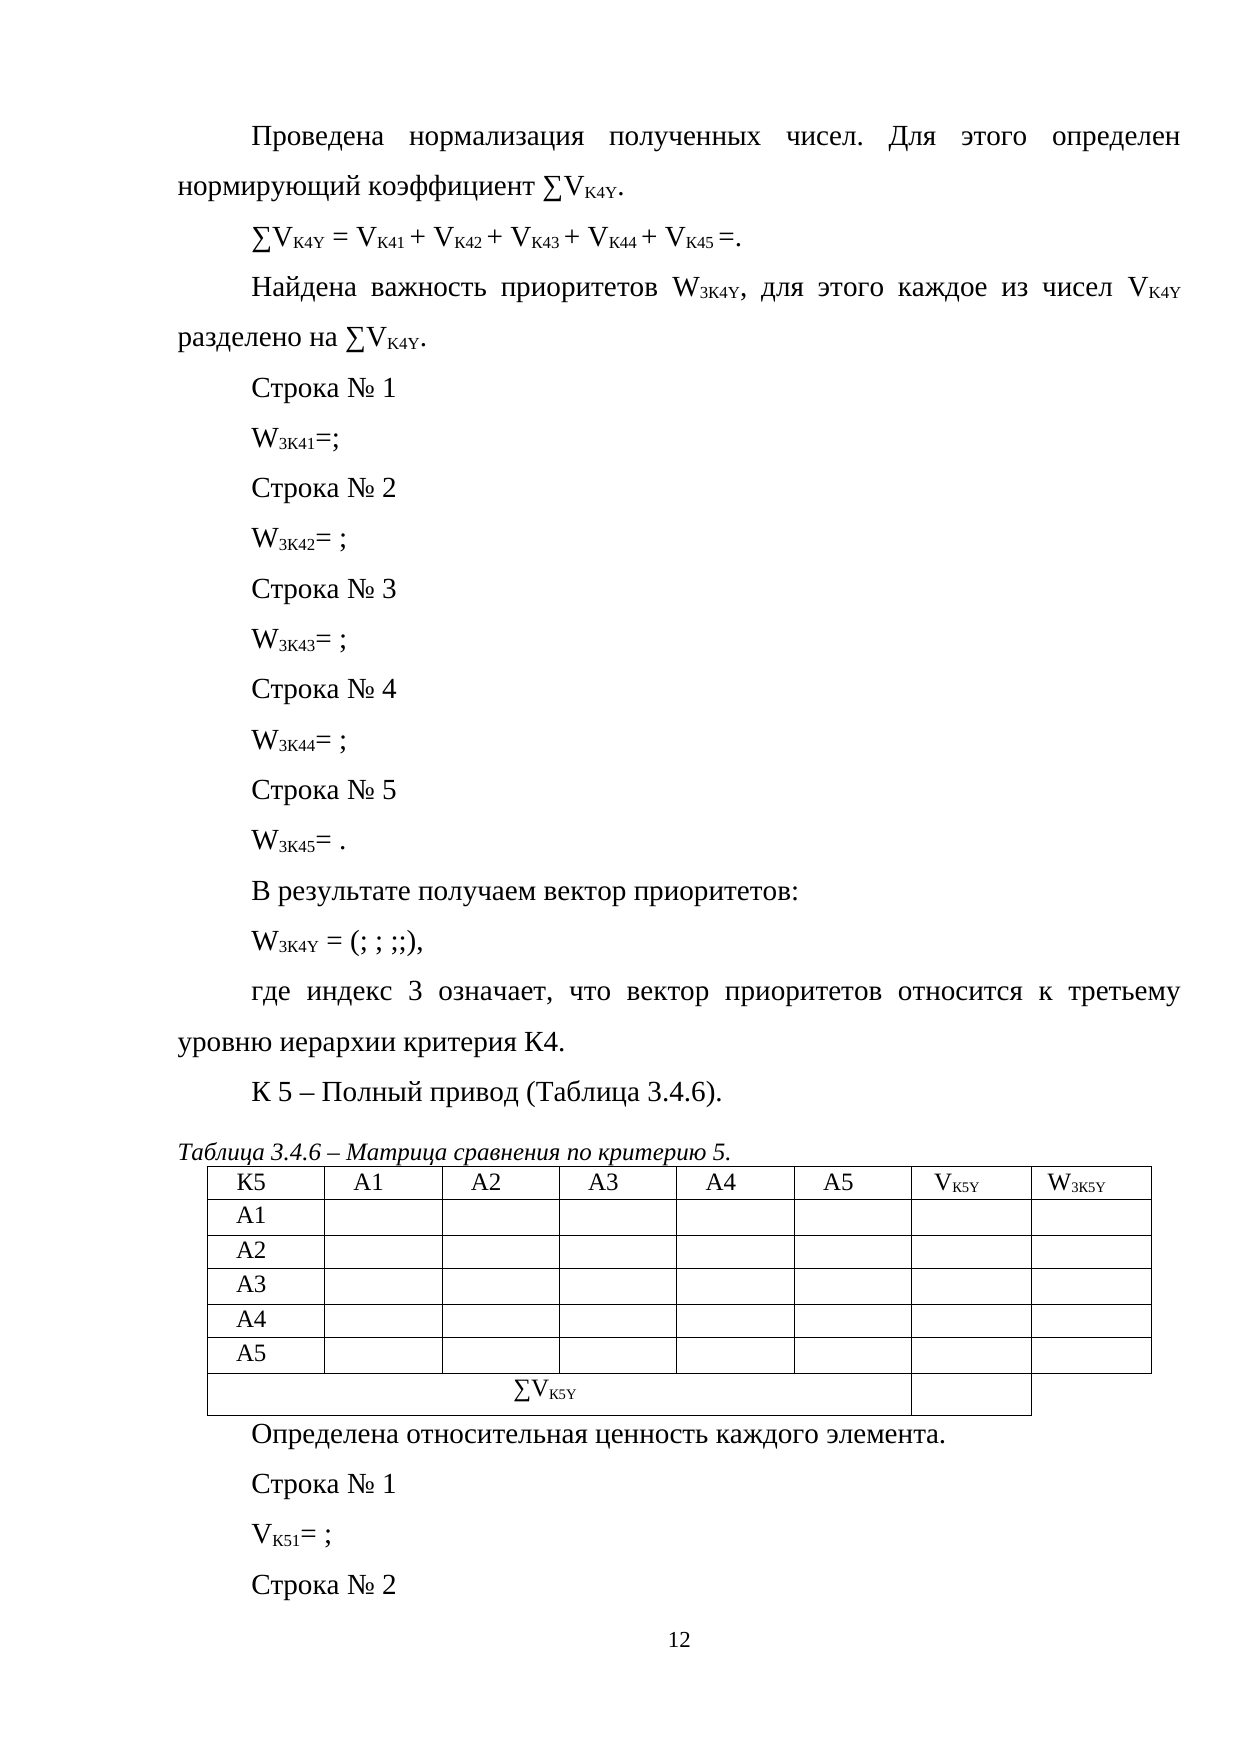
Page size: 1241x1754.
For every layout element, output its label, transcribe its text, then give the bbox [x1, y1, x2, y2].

table_cell [1032, 1305, 1151, 1337]
text Строка № 3 [177, 571, 1181, 604]
table_header А2 [443, 1167, 559, 1199]
table_cell [560, 1200, 676, 1234]
table_cell [795, 1200, 911, 1234]
text Строка № 2 [177, 470, 1181, 504]
table_cell [795, 1269, 911, 1303]
text VК51= ; [177, 1516, 1181, 1550]
table_header А4 [677, 1167, 794, 1199]
table_cell [1032, 1200, 1151, 1234]
text Строка № 5 [177, 772, 1181, 806]
table_cell [560, 1305, 676, 1337]
text ∑VК4Y = VК41 + VК42 + VК43 + VК44 + VК45 =. [177, 219, 1181, 252]
table_cell [677, 1236, 794, 1268]
table_cell [443, 1236, 559, 1268]
text Строка № 4 [177, 672, 1181, 705]
table_cell [677, 1305, 794, 1337]
table_cell [443, 1305, 559, 1337]
table_cell [443, 1269, 559, 1303]
text W3К41=; [177, 420, 1181, 453]
table_cell А5 [208, 1338, 324, 1372]
table_cell А4 [208, 1305, 324, 1337]
text Определена относительная ценность каждого элемента. [177, 1416, 1181, 1449]
table_cell [1032, 1338, 1151, 1372]
table_header А3 [560, 1167, 676, 1199]
table_cell [795, 1338, 911, 1372]
table_cell [795, 1305, 911, 1337]
table_header А1 [325, 1167, 442, 1199]
table_header VК5Y [912, 1167, 1031, 1199]
table_cell [677, 1269, 794, 1303]
text Таблица 3.4.6 – Матрица сравнения по критерию 5. [177, 1137, 1181, 1166]
table_cell [560, 1236, 676, 1268]
table_cell А2 [208, 1236, 324, 1268]
text W3К4Y = (; ; ;;), [177, 923, 1181, 957]
text где индекс 3 означает, что вектор приоритетов относится к третьему уровню иерархии критерия К4. [177, 973, 1181, 1057]
table_cell [912, 1200, 1031, 1234]
text Строка № 1 [177, 1466, 1181, 1500]
text Проведена нормализация полученных чисел. Для этого определен нормирующий коэффициент ∑VK4Y. [177, 118, 1181, 202]
table_cell [560, 1269, 676, 1303]
table_cell [912, 1338, 1031, 1372]
table_cell [325, 1305, 442, 1337]
table_cell [325, 1200, 442, 1234]
text W3К44= ; [177, 722, 1181, 755]
table_header W3К5Y [1032, 1167, 1151, 1199]
table_cell [1032, 1236, 1151, 1268]
text Найдена важность приоритетов W3К4Y, для этого каждое из чисел VK4Y разделено на ∑VK4Y. [177, 269, 1181, 353]
text W3К42= ; [177, 521, 1181, 554]
text Строка № 1 [177, 370, 1181, 403]
table_cell [795, 1236, 911, 1268]
table_cell [677, 1200, 794, 1234]
table_cell А3 [208, 1269, 324, 1303]
table_cell [912, 1305, 1031, 1337]
table_cell [443, 1338, 559, 1372]
table_cell [443, 1200, 559, 1234]
table_cell [325, 1338, 442, 1372]
table_cell [912, 1374, 1031, 1415]
table_header К5 [208, 1167, 324, 1199]
table_cell [1032, 1374, 1151, 1415]
table_cell [1032, 1269, 1151, 1303]
table_cell [325, 1236, 442, 1268]
table_header А5 [795, 1167, 911, 1199]
table_cell [560, 1338, 676, 1372]
text В результате получаем вектор приоритетов: [177, 873, 1181, 906]
table_cell [677, 1338, 794, 1372]
text Строка № 2 [177, 1567, 1181, 1600]
text W3К45= . [177, 822, 1181, 856]
text W3К43= ; [177, 621, 1181, 655]
table_cell ∑VК5Y [208, 1374, 911, 1415]
text К 5 – Полный привод (Таблица 3.4.6). [177, 1074, 1152, 1108]
table_cell [325, 1269, 442, 1303]
table_cell А1 [208, 1200, 324, 1234]
table_cell [912, 1269, 1031, 1303]
table_cell [912, 1236, 1031, 1268]
